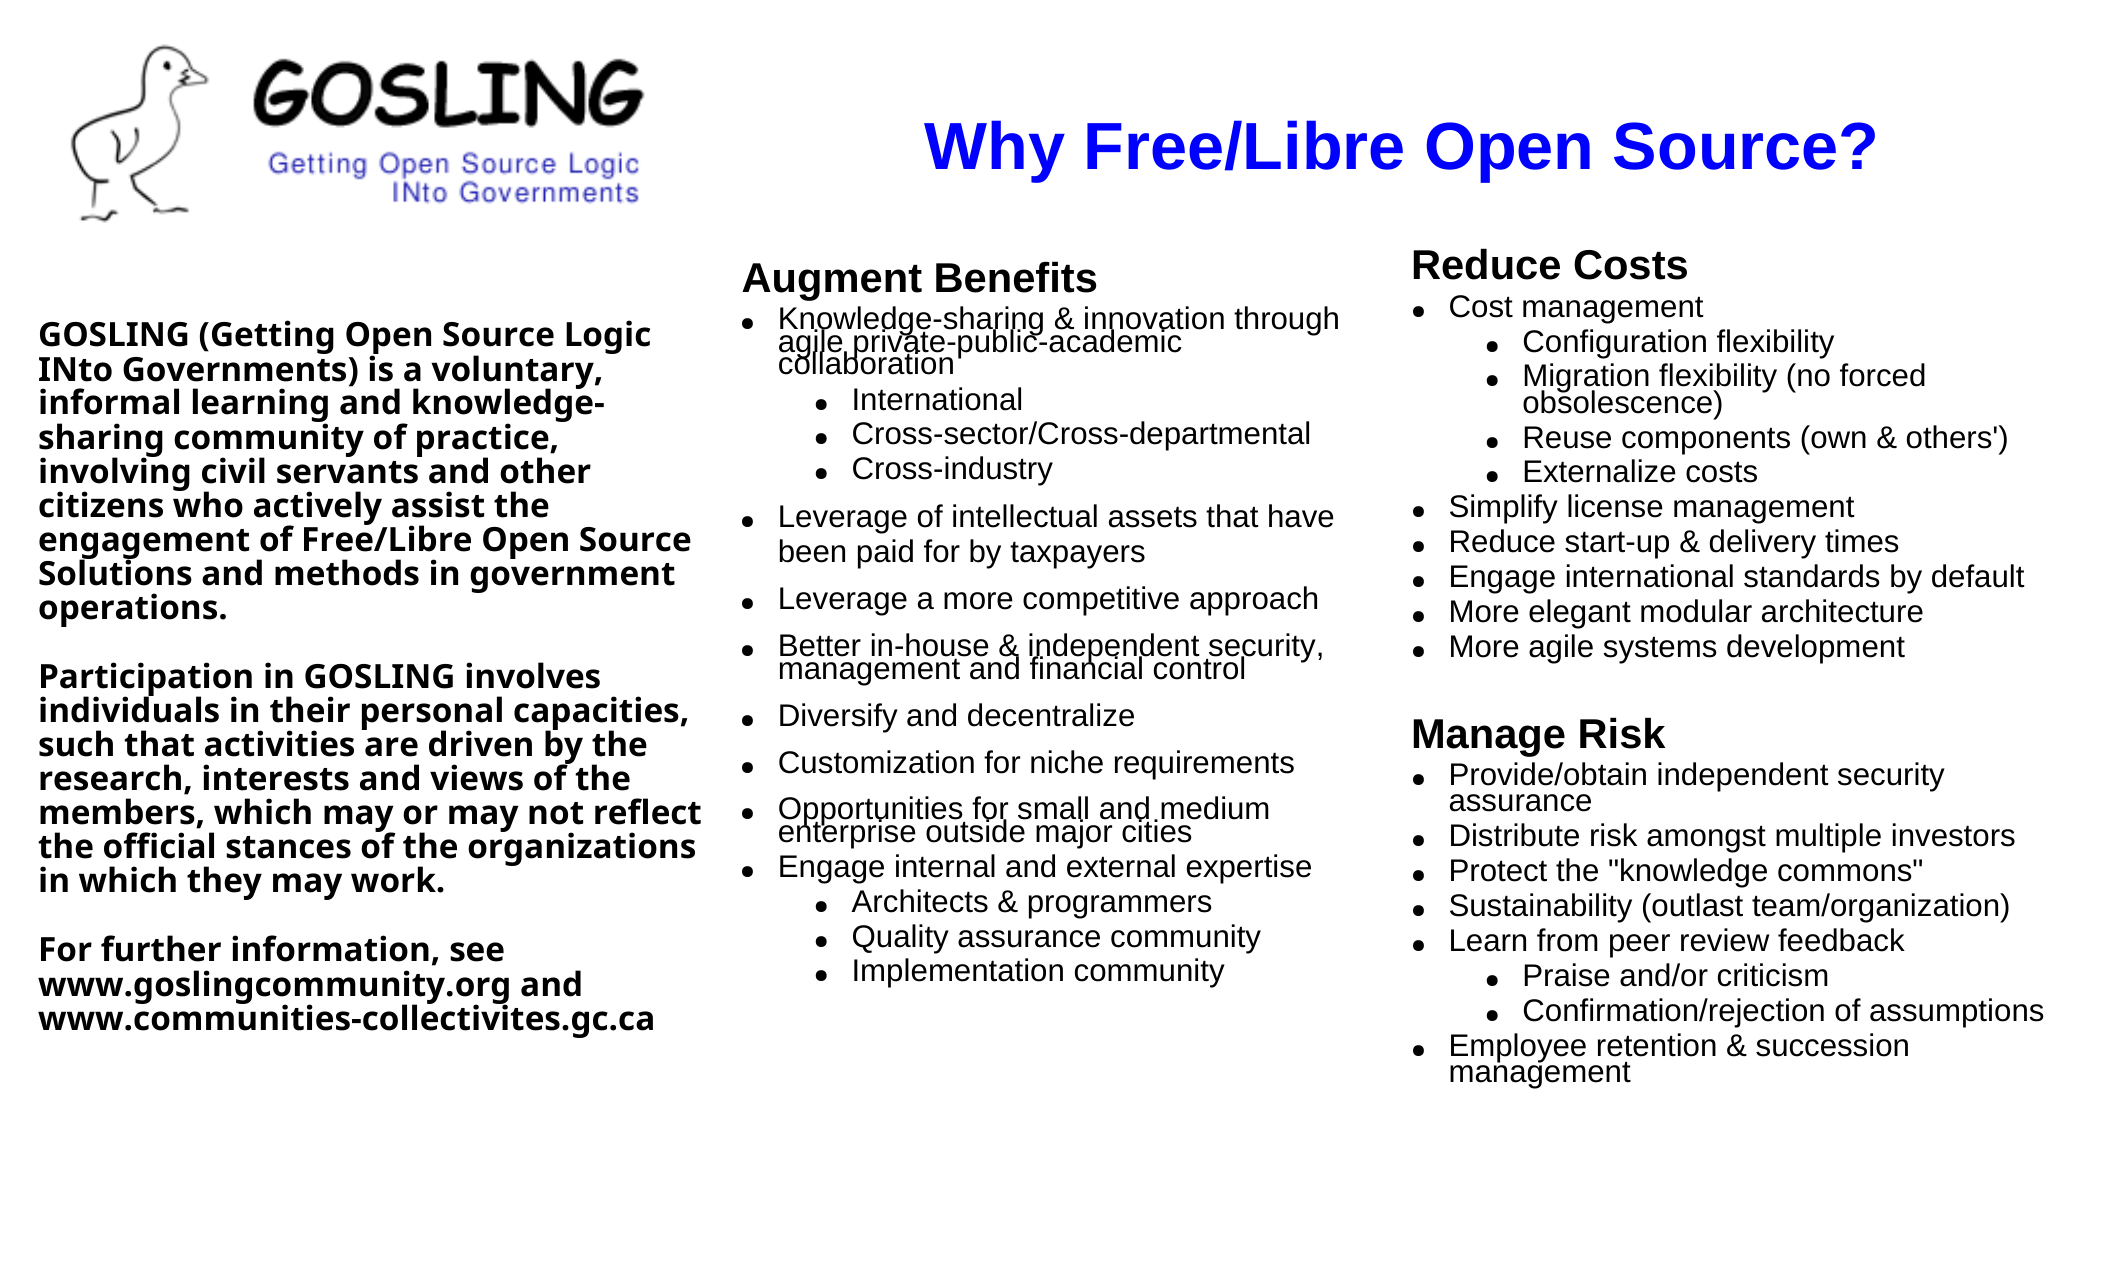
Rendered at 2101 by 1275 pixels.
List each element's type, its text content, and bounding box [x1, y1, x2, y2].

picture [43, 37, 698, 229]
table_header [698, 38, 704, 228]
table_header [704, 38, 740, 242]
table_header [38, 229, 704, 242]
table_cell GOSLING (Getting Open Source Logic INto Governments) is a voluntary, informal learning and knowledge-sharing community of practice, involving civil servants and other citizens who actively assist the engagement of Free/Libre Open Source Solutions and methods in government operations. Participation in GOSLING involves individuals in their personal capacities, such that activities are driven by the research, interests and views of the members, which may or may not reflect the official stances of the organizations in which they may work. For further information, see www.goslingcommunity.org and www.communities-collectivites.gc.ca [38, 242, 704, 1116]
table_header Why Free/Libre Open Source? [740, 38, 2063, 242]
table_cell [704, 242, 740, 1116]
table_header [38, 38, 43, 228]
table_cell Augment Benefits Knowledge-sharing & innovation through agile private-public-academic collaboration International Cross-sector/Cross-departmental Cross-industry Leverage of intellectual assets that have been paid for by taxpayers Leverage a more competitive approach Better in-house & independent security, management and financial control Diversify and decentralize Customization for niche requirements Opportunities for small and medium enterprise outside major cities Engage internal and external expertise Architects & programmers Quality assurance community Implementation community [740, 242, 1361, 1116]
table_cell [1361, 242, 1411, 1116]
table_cell Reduce Costs Cost management Configuration flexibility Migration flexibility (no forced obsolescence) Reuse components (own & others') Externalize costs Simplify license management Reduce start-up & delivery times Engage international standards by default More elegant modular architecture More agile systems development Manage Risk Provide/obtain independent security assurance Distribute risk amongst multiple investors Protect the "knowledge commons" Sustainability (outlast team/organization) Learn from peer review feedback Praise and/or criticism Confirmation/rejection of assumptions Employee retention & succession management [1411, 242, 2063, 1116]
